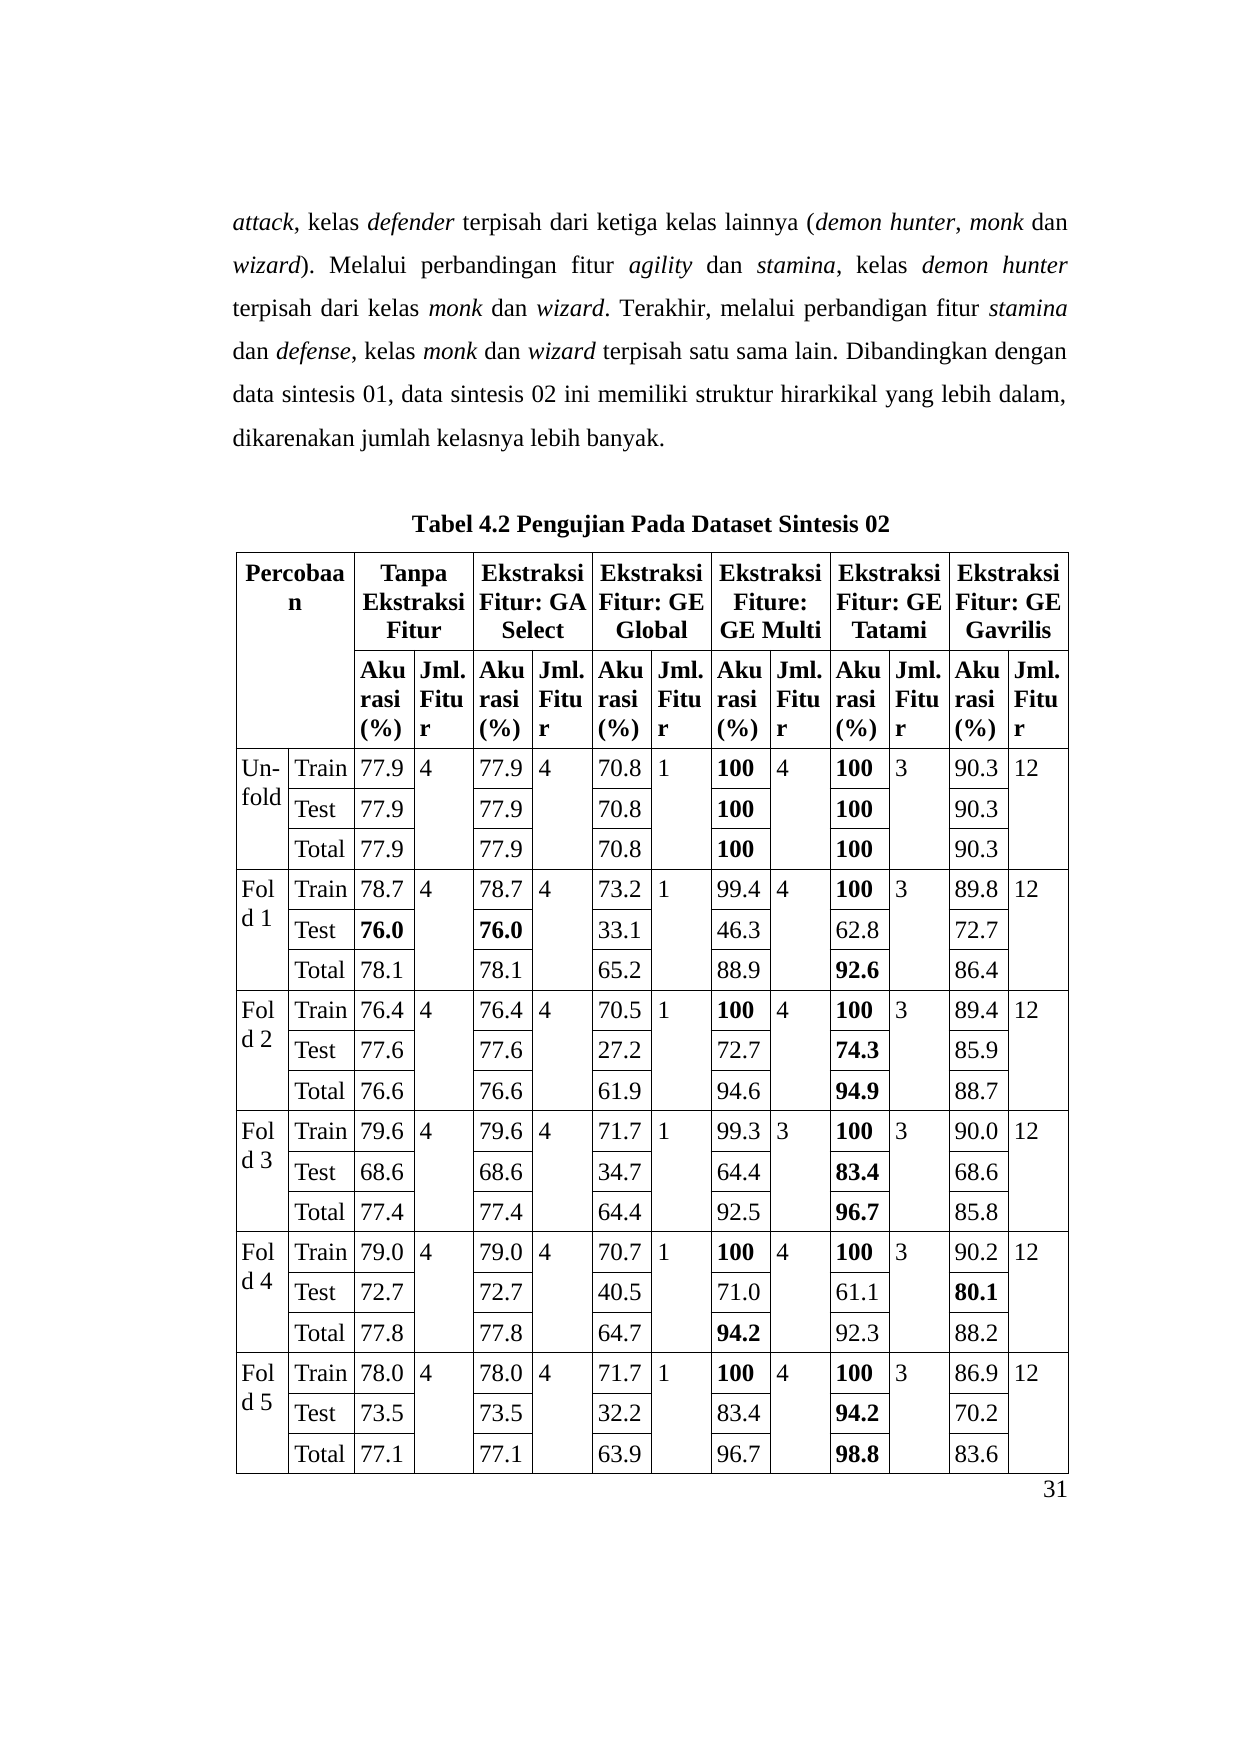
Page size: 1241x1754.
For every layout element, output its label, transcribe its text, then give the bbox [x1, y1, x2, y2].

table_cell 1 [652, 1232, 711, 1352]
text Tabel 4.2 Pengujian Pada Dataset Sintesis 02 [232, 509, 1068, 538]
table_cell Train [289, 749, 354, 788]
table_cell 46.3 [712, 910, 770, 949]
table_cell 1 [652, 1353, 711, 1473]
table_cell 4 [533, 749, 592, 868]
table_cell Total [289, 950, 354, 989]
table_cell 86.4 [950, 950, 1008, 989]
table_cell 77.9 [355, 749, 414, 788]
table_cell Jml. Fitur [771, 651, 830, 748]
table_cell 77.1 [355, 1434, 414, 1473]
table_cell Jml. Fitur [652, 651, 711, 748]
table_cell Total [289, 1192, 354, 1231]
table_cell 3 [890, 749, 949, 868]
table_cell 77.9 [474, 789, 532, 828]
table_cell 64.7 [593, 1313, 651, 1352]
table_cell 94.9 [831, 1071, 889, 1110]
table_cell 4 [771, 749, 830, 868]
table_cell 76.4 [474, 991, 532, 1030]
table_cell Jml. Fitur [415, 651, 473, 748]
table_cell 99.4 [712, 870, 770, 909]
table_header Ekstraksi Fitur: GE Tatami [831, 553, 949, 650]
table_cell 3 [890, 1232, 949, 1352]
table_cell 68.6 [355, 1152, 414, 1191]
table_cell 76.0 [355, 910, 414, 949]
table_cell Akurasi (%) [712, 651, 770, 748]
table_cell 3 [771, 1111, 830, 1231]
table_header Percobaan [237, 553, 354, 748]
table_cell 96.7 [712, 1434, 770, 1473]
table_cell 94.2 [712, 1313, 770, 1352]
table_cell Total [289, 1434, 354, 1473]
table_cell 64.4 [593, 1192, 651, 1231]
table_cell 77.9 [355, 829, 414, 868]
table_cell 4 [415, 991, 473, 1110]
table_cell 83.4 [712, 1394, 770, 1433]
table_cell 40.5 [593, 1273, 651, 1312]
table_cell 96.7 [831, 1192, 889, 1231]
table_cell 78.1 [355, 950, 414, 989]
table_cell 4 [533, 1111, 592, 1231]
table_cell Jml. Fitur [1009, 651, 1068, 748]
table_cell 78.7 [355, 870, 414, 909]
table_cell 3 [890, 1353, 949, 1473]
table_cell Total [289, 1071, 354, 1110]
table_cell 100 [831, 749, 889, 788]
table_cell 1 [652, 1111, 711, 1231]
table_cell 86.9 [950, 1353, 1008, 1393]
table_header Ekstraksi Fitur: GA Select [474, 553, 592, 650]
table_header Ekstraksi Fitur: GE Gavrilis [950, 553, 1068, 650]
table_cell 98.8 [831, 1434, 889, 1473]
table_cell 70.2 [950, 1394, 1008, 1433]
table_cell 1 [652, 870, 711, 989]
table_cell Jml. Fitur [890, 651, 949, 748]
table_cell 90.2 [950, 1232, 1008, 1272]
table_cell 70.8 [593, 789, 651, 828]
table_cell 4 [415, 1232, 473, 1352]
table_cell 4 [771, 991, 830, 1110]
table_cell 12 [1009, 1353, 1068, 1473]
table_cell Akurasi (%) [831, 651, 889, 748]
table_cell 70.8 [593, 829, 651, 868]
table_cell 85.9 [950, 1031, 1008, 1070]
table_cell 71.7 [593, 1111, 651, 1151]
table_header Tanpa Ekstraksi Fitur [355, 553, 473, 650]
table_cell 77.4 [474, 1192, 532, 1231]
table_cell 77.8 [355, 1313, 414, 1352]
table_cell 100 [831, 870, 889, 909]
table_cell 80.1 [950, 1273, 1008, 1312]
table_cell 85.8 [950, 1192, 1008, 1231]
table_cell 4 [415, 870, 473, 989]
table_cell 94.6 [712, 1071, 770, 1110]
table_cell 99.3 [712, 1111, 770, 1151]
table_cell 79.0 [355, 1232, 414, 1272]
table_cell Test [289, 910, 354, 949]
table_cell 90.3 [950, 789, 1008, 828]
table_cell 100 [831, 1111, 889, 1151]
table_cell 3 [890, 870, 949, 989]
table_cell 100 [712, 1353, 770, 1393]
table_cell 12 [1009, 749, 1068, 868]
table_cell 100 [831, 789, 889, 828]
table_cell 83.6 [950, 1434, 1008, 1473]
table_cell 12 [1009, 991, 1068, 1110]
table_cell 32.2 [593, 1394, 651, 1433]
table_cell Akurasi (%) [593, 651, 651, 748]
table_cell 90.3 [950, 829, 1008, 868]
table_cell 77.4 [355, 1192, 414, 1231]
table_cell 61.9 [593, 1071, 651, 1110]
table_cell 79.0 [474, 1232, 532, 1272]
table_cell 77.9 [355, 789, 414, 828]
table_cell 90.3 [950, 749, 1008, 788]
table_cell 76.6 [474, 1071, 532, 1110]
table_cell Test [289, 1273, 354, 1312]
table_cell Jml. Fitur [533, 651, 592, 748]
table_cell 100 [831, 991, 889, 1030]
table_cell 61.1 [831, 1273, 889, 1312]
table_cell Test [289, 1394, 354, 1433]
table_cell 64.4 [712, 1152, 770, 1191]
text attack, kelas defender terpisah dari ketiga kelas lainnya (demon hunter, monk dan wizard). Melalui perbandingan fitur agility dan stamina, kelas demon hunter terpisah dari kelas monk dan wizard. Terakhir, melalui perbandigan fitur stamina dan defense, kelas monk dan wizard terpisah satu sama lain. Dibandingkan dengan data sintesis 01, data sintesis 02 ini memiliki struktur hirarkikal yang lebih dalam, dikarenakan jumlah kelasnya lebih banyak. [232, 207, 1068, 451]
table_cell 73.5 [474, 1394, 532, 1433]
table_cell 4 [415, 1353, 473, 1473]
table_cell Akurasi (%) [950, 651, 1008, 748]
table_cell 92.3 [831, 1313, 889, 1352]
table_cell Fold 3 [237, 1111, 288, 1231]
table_cell 72.7 [712, 1031, 770, 1070]
table_cell Un-fold [237, 749, 288, 868]
table_cell 73.2 [593, 870, 651, 909]
table_cell 34.7 [593, 1152, 651, 1191]
table_cell 100 [712, 1232, 770, 1272]
table_cell 4 [771, 1232, 830, 1352]
table_cell Fold 1 [237, 870, 288, 989]
table_cell 72.7 [474, 1273, 532, 1312]
table_cell 70.5 [593, 991, 651, 1030]
table_cell Train [289, 1111, 354, 1151]
table_cell 12 [1009, 1111, 1068, 1231]
table_cell 76.6 [355, 1071, 414, 1110]
table_cell 73.5 [355, 1394, 414, 1433]
table_cell 100 [712, 991, 770, 1030]
table_header Ekstraksi Fitur: GE Global [593, 553, 711, 650]
table_cell 3 [890, 991, 949, 1110]
table_cell 70.7 [593, 1232, 651, 1272]
table_cell 90.0 [950, 1111, 1008, 1151]
table_cell 83.4 [831, 1152, 889, 1191]
table_cell 72.7 [355, 1273, 414, 1312]
table_cell 88.2 [950, 1313, 1008, 1352]
table_cell 63.9 [593, 1434, 651, 1473]
table_cell Akurasi (%) [474, 651, 532, 748]
table_cell 4 [533, 991, 592, 1110]
table_cell Train [289, 1232, 354, 1272]
table_cell 79.6 [474, 1111, 532, 1151]
table_cell 71.0 [712, 1273, 770, 1312]
table_cell 77.6 [355, 1031, 414, 1070]
table_cell Akurasi (%) [355, 651, 414, 748]
table_cell 89.4 [950, 991, 1008, 1030]
table_cell 100 [712, 789, 770, 828]
table_cell 77.6 [474, 1031, 532, 1070]
table_cell 100 [831, 1353, 889, 1393]
table_cell 100 [712, 749, 770, 788]
table_cell 4 [415, 1111, 473, 1231]
table_cell 12 [1009, 870, 1068, 989]
table_cell 100 [712, 829, 770, 868]
table_cell 27.2 [593, 1031, 651, 1070]
table_cell 4 [771, 870, 830, 989]
table_cell 65.2 [593, 950, 651, 989]
table_cell 77.1 [474, 1434, 532, 1473]
table_cell 4 [533, 1353, 592, 1473]
table_cell 78.1 [474, 950, 532, 989]
table_cell Train [289, 991, 354, 1030]
table_cell 88.7 [950, 1071, 1008, 1110]
table_cell 68.6 [950, 1152, 1008, 1191]
table_cell 71.7 [593, 1353, 651, 1393]
table_cell Test [289, 789, 354, 828]
table_cell 4 [415, 749, 473, 868]
table_cell 33.1 [593, 910, 651, 949]
table_cell 92.5 [712, 1192, 770, 1231]
table_cell 88.9 [712, 950, 770, 989]
table_cell 76.0 [474, 910, 532, 949]
table_cell 70.8 [593, 749, 651, 788]
table_cell 100 [831, 829, 889, 868]
table_cell 78.7 [474, 870, 532, 909]
table_cell Total [289, 829, 354, 868]
table_cell 77.9 [474, 829, 532, 868]
table_cell 1 [652, 991, 711, 1110]
table_cell 94.2 [831, 1394, 889, 1433]
table_cell Total [289, 1313, 354, 1352]
table_cell 3 [890, 1111, 949, 1231]
table_cell 1 [652, 749, 711, 868]
table_cell 62.8 [831, 910, 889, 949]
table_cell 4 [533, 1232, 592, 1352]
table_cell 4 [771, 1353, 830, 1473]
table_cell 77.9 [474, 749, 532, 788]
table_cell 77.8 [474, 1313, 532, 1352]
table_cell 78.0 [355, 1353, 414, 1393]
table_cell 100 [831, 1232, 889, 1272]
table_cell 89.8 [950, 870, 1008, 909]
table_cell 68.6 [474, 1152, 532, 1191]
table_cell Train [289, 1353, 354, 1393]
table_cell 79.6 [355, 1111, 414, 1151]
table_cell Train [289, 870, 354, 909]
table_header Ekstraksi Fiture: GE Multi [712, 553, 830, 650]
table_cell 78.0 [474, 1353, 532, 1393]
table_cell Test [289, 1031, 354, 1070]
table_cell Fold 2 [237, 991, 288, 1110]
table_cell Fold 5 [237, 1353, 288, 1473]
table_cell 72.7 [950, 910, 1008, 949]
table_cell Fold 4 [237, 1232, 288, 1352]
table_cell 92.6 [831, 950, 889, 989]
table_cell 74.3 [831, 1031, 889, 1070]
table_cell 4 [533, 870, 592, 989]
table_cell Test [289, 1152, 354, 1191]
table_cell 76.4 [355, 991, 414, 1030]
table_cell 12 [1009, 1232, 1068, 1352]
